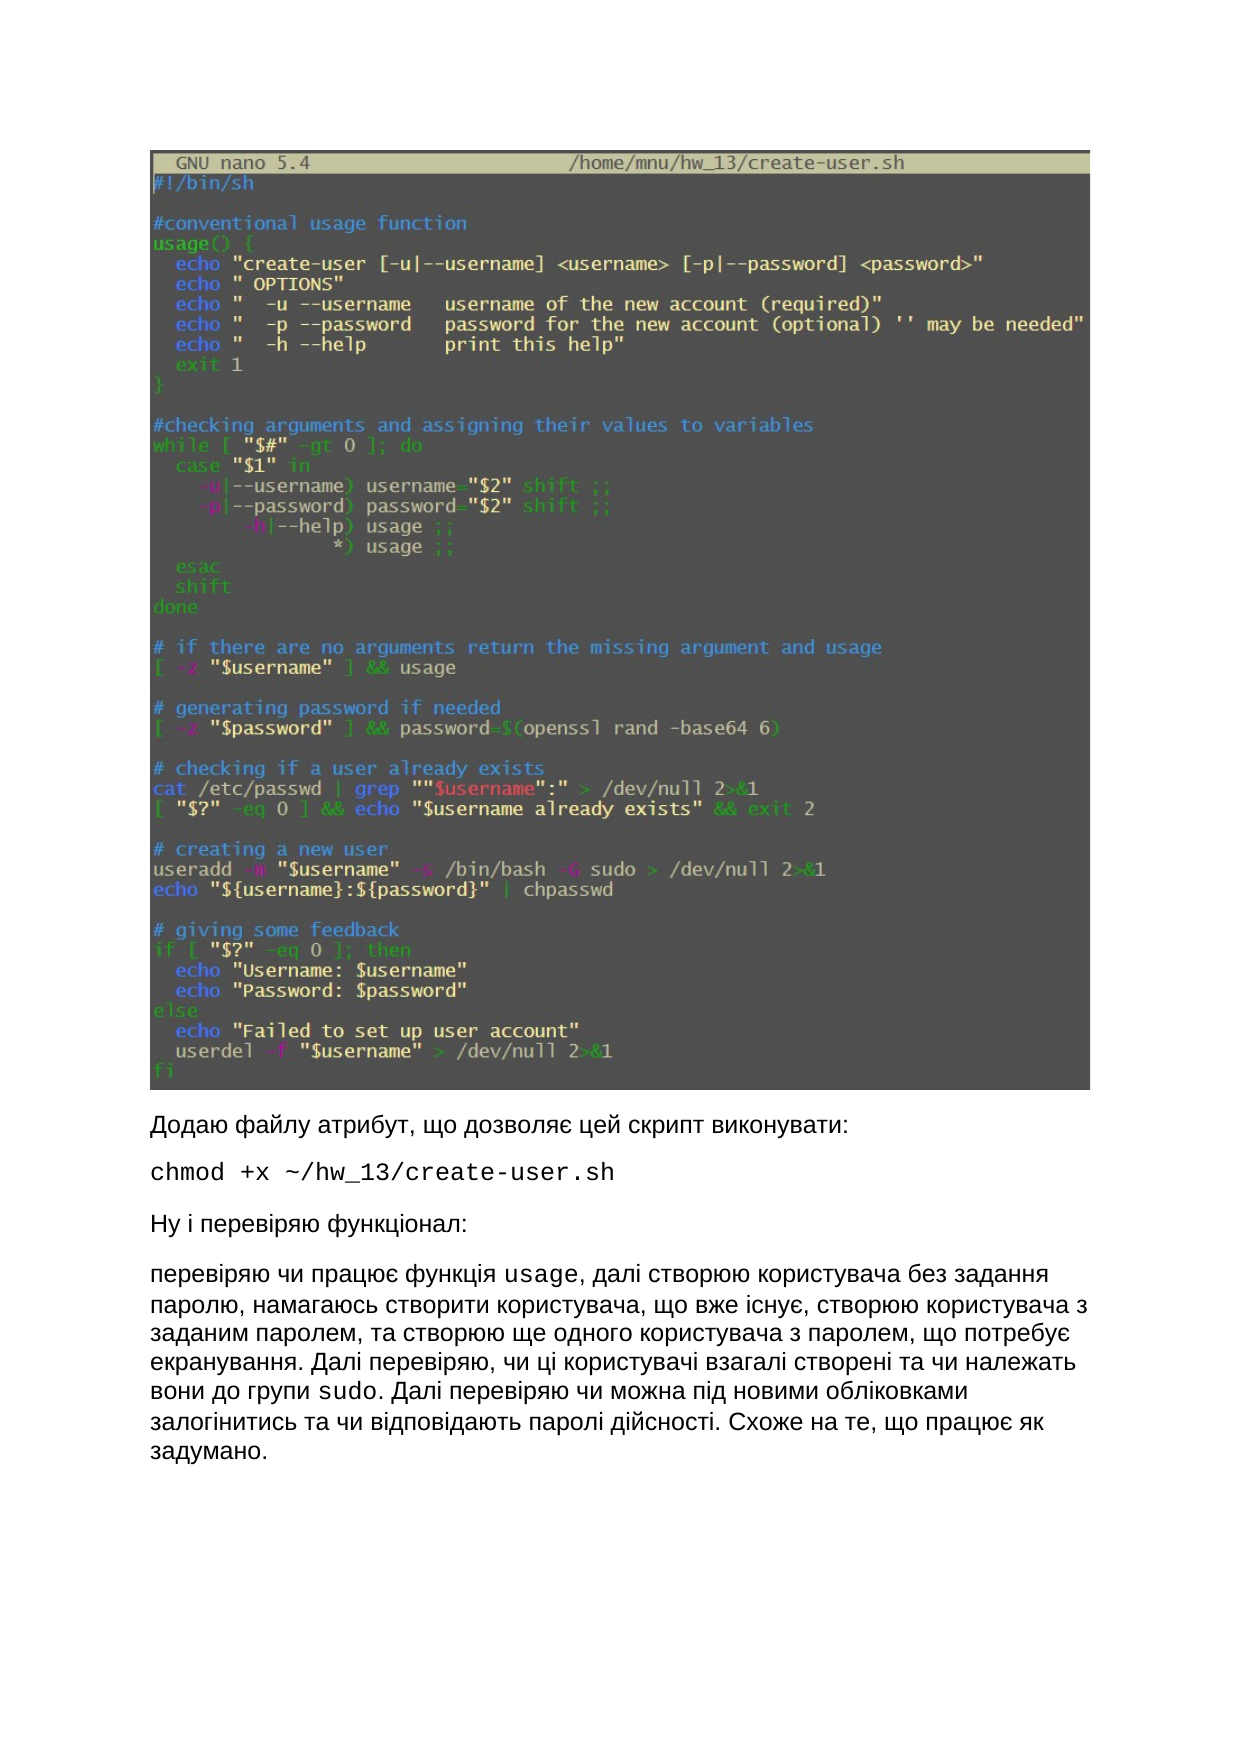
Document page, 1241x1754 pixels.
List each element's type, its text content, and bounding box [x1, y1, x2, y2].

text Ну і перевіряю функціонал: [150, 1209, 1090, 1238]
picture [150, 150, 1091, 1090]
text перевіряю чи працює функція usage, далі створюю користувача без задання паролю, намагаюсь створити користувача, що вже існує, створюю користувача з заданим паролем, та створюю ще одного користувача з паролем, що потребує екранування. Далі перевіряю, чи ці користувачі взагалі створені та чи належать вони до групи sudo. Далі перевіряю чи можна під новими обліковками залогінитись та чи відповідають паролі дійсності. Схоже на те, що працює як задумано. [150, 1259, 1090, 1464]
text chmod +x ~/hw_13/create-user.sh [150, 1160, 1090, 1188]
text Додаю файлу атрибут, що дозволяє цей скрипт виконувати: [150, 1110, 1090, 1139]
